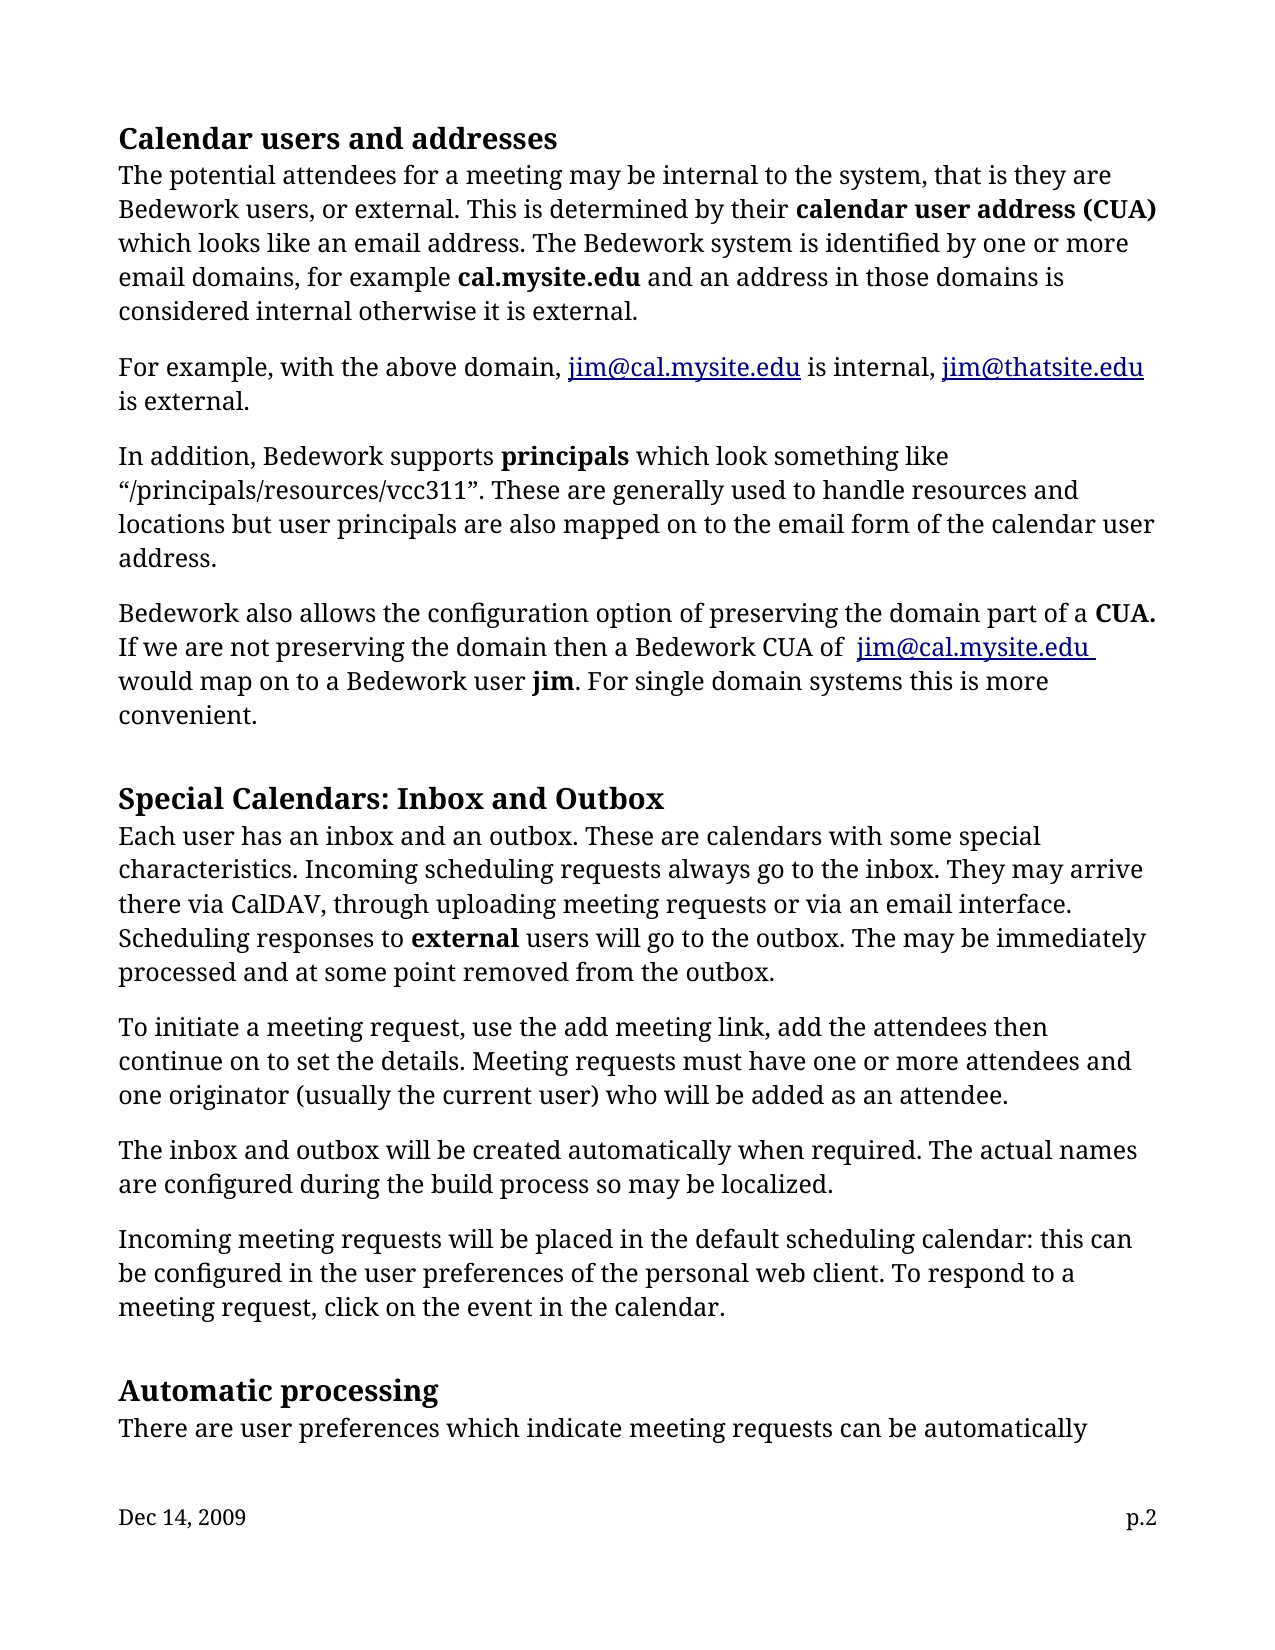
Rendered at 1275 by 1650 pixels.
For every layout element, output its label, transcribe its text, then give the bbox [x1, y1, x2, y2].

text The potential attendees for a meeting may be internal to the system, that is they are Bedework users, or external. This is determined by their calendar user address (CUA) which looks like an email address. The Bedework system is identified by one or more email domains, for example cal.mysite.edu and an address in those domains is considered internal otherwise it is external. [118, 158, 1157, 328]
text In addition, Bedework supports principals which look something like “/principals/resources/vcc311”. These are generally used to handle resources and locations but user principals are also mapped on to the email form of the calendar user address. [118, 438, 1157, 574]
text For example, with the above domain, jim@cal.mysite.edu is internal, jim@thatsite.edu is external. [118, 349, 1157, 417]
text To initiate a meeting request, use the add meeting link, add the attendees then continue on to set the details. Meeting requests must have one or more attendees and one originator (usually the current user) who will be added as an attendee. [118, 1009, 1157, 1112]
text Bedework also allows the configuration option of preserving the domain part of a CUA. If we are not preserving the domain then a Bedework CUA of jim@cal.mysite.edu would map on to a Bedework user jim. For single domain systems this is more convenient. [118, 596, 1157, 732]
text There are user preferences which indicate meeting requests can be automatically [118, 1410, 1157, 1444]
subtitle Calendar users and addresses [118, 118, 1157, 158]
subtitle Special Calendars: Inbox and Outbox [118, 778, 1157, 818]
text Incoming meeting requests will be placed in the default scheduling calendar: this can be configured in the user preferences of the personal web client. To respond to a meeting request, click on the event in the calendar. [118, 1222, 1157, 1324]
text The inbox and outbox will be created automatically when required. The actual names are configured during the build process so may be localized. [118, 1133, 1157, 1201]
text Each user has an inbox and an outbox. These are calendars with some special characteristics. Incoming scheduling requests always go to the inbox. They may arrive there via CalDAV, through uploading meeting requests or via an email interface. Scheduling responses to external users will go to the outbox. The may be immediately processed and at some point removed from the outbox. [118, 818, 1157, 988]
subtitle Automatic processing [118, 1371, 1157, 1410]
